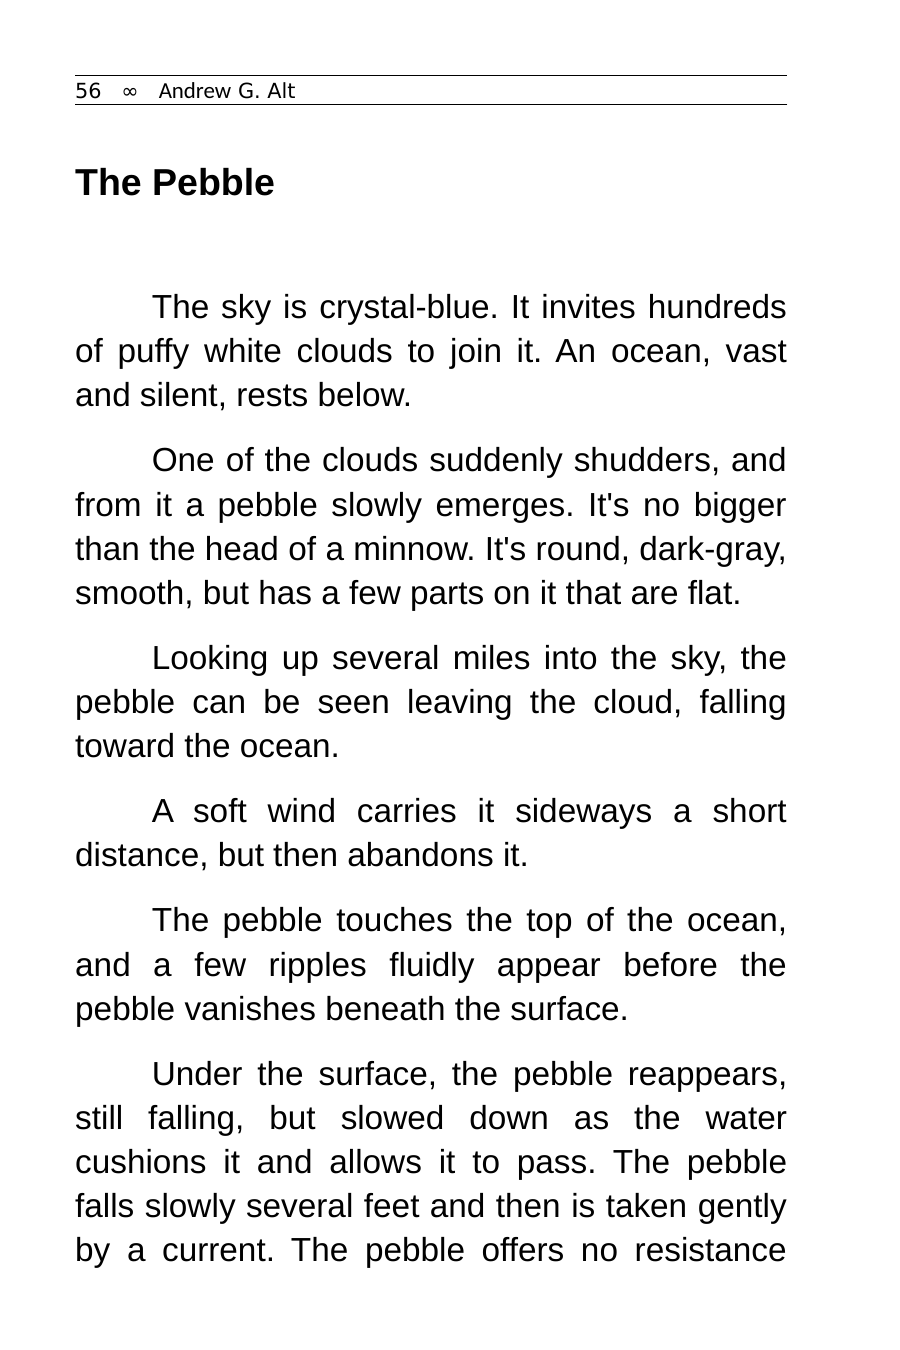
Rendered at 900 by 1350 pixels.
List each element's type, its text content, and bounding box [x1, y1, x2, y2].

text A soft wind carries it sideways a short distance, but then abandons it. [75, 791, 787, 874]
text The pebble touches the top of the ocean, and a few ripples fluidly appear before the pebble vanishes beneath the surface. [75, 900, 787, 1027]
text One of the clouds suddenly shudders, and from it a pebble slowly emerges. It's no bigger than the head of a minnow. It's round, dark-gray, smooth, but has a few parts on it that are flat. [75, 440, 787, 611]
text Under the surface, the pebble reappears, still falling, but slowed down as the water cushions it and allows it to pass. The pebble falls slowly several feet and then is taken gently by a current. The pebble offers no resistance [75, 1054, 787, 1269]
text Looking up several miles into the sky, the pebble can be seen leaving the cloud, falling toward the ocean. [75, 638, 787, 765]
subtitle The Pebble [75, 160, 787, 203]
text The sky is crystal-blue. It invites hundreds of puffy white clouds to join it. An ocean, vast and silent, rests below. [75, 287, 787, 414]
